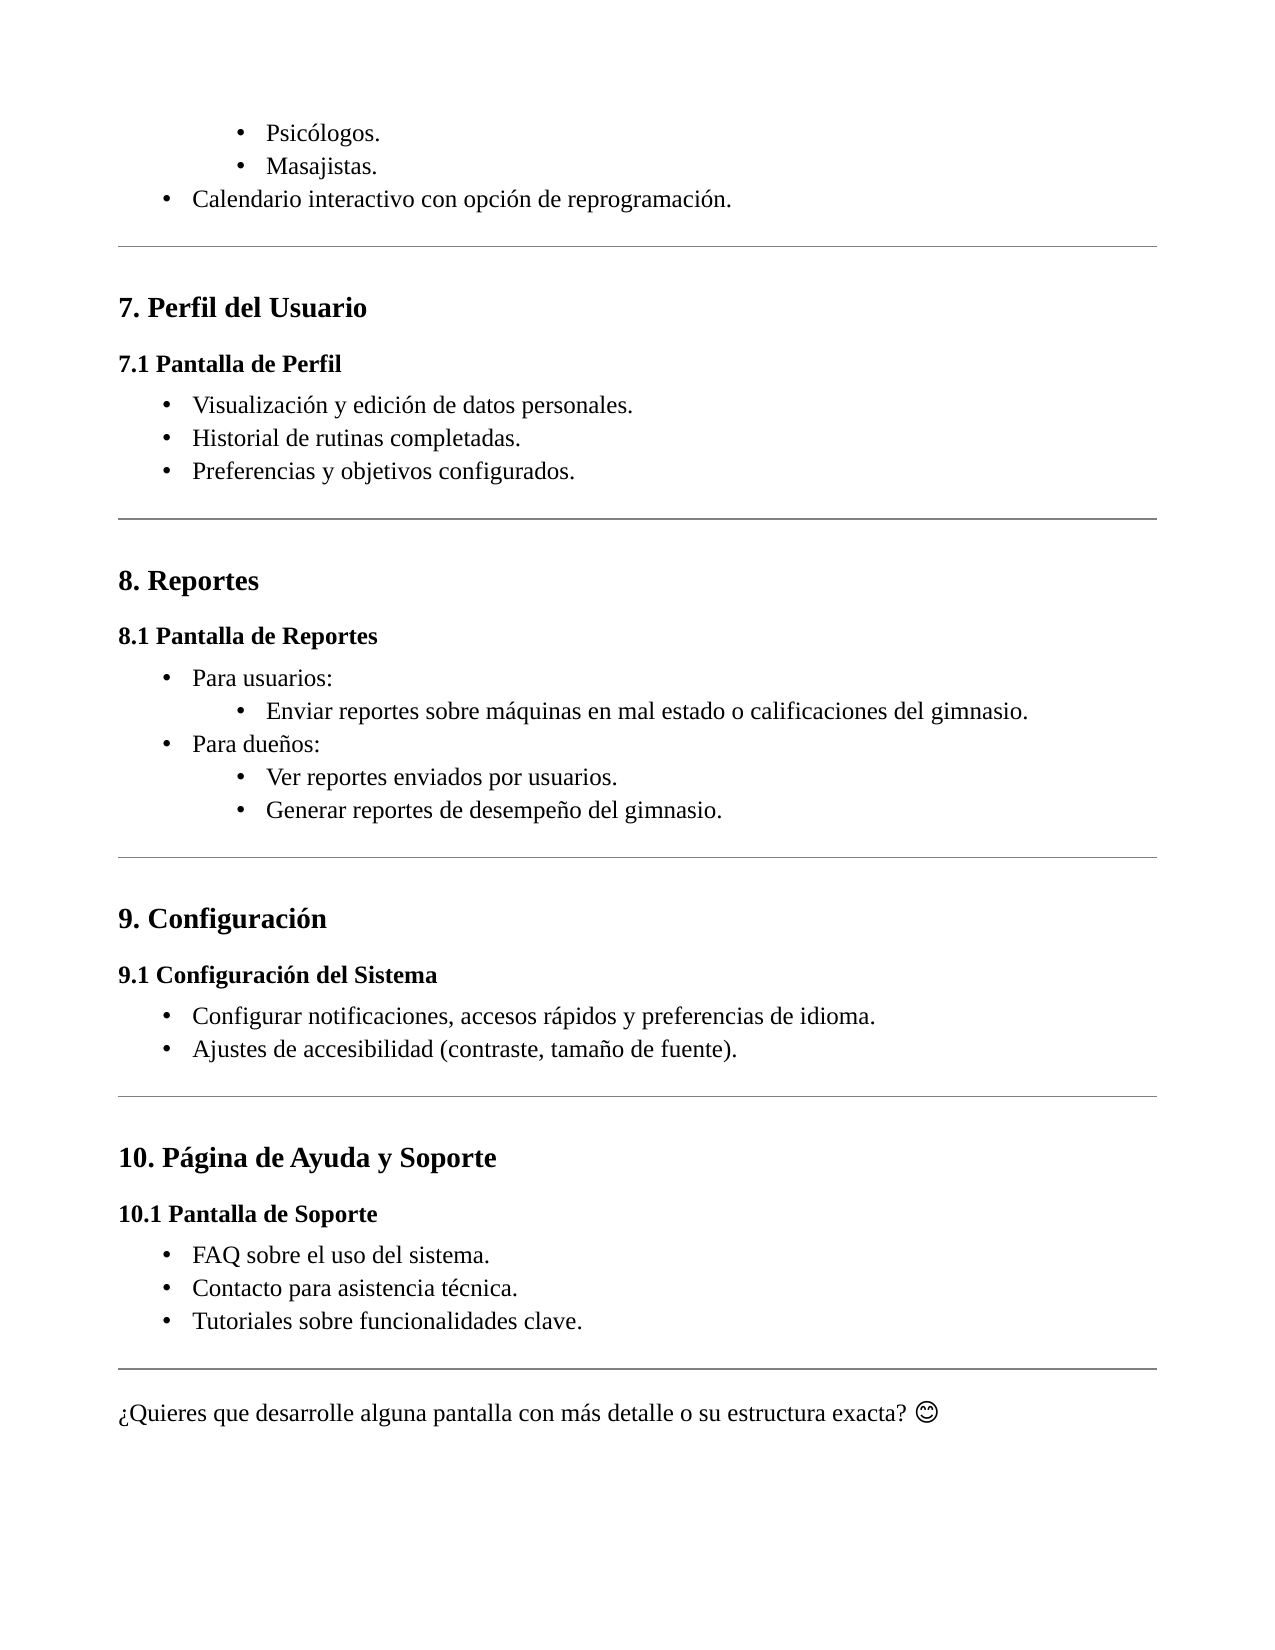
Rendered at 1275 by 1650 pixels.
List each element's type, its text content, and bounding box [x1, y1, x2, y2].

list Psicólogos. [236, 118, 1157, 147]
subtitle 8. Reportes [118, 563, 1157, 596]
list Para usuarios: [162, 663, 1157, 691]
list FAQ sobre el uso del sistema. [162, 1240, 1157, 1269]
list Configurar notificaciones, accesos rápidos y preferencias de idioma. [162, 1001, 1157, 1030]
list Tutoriales sobre funcionalidades clave. [162, 1306, 1157, 1335]
subtitle 10.1 Pantalla de Soporte [118, 1199, 1157, 1228]
list Historial de rutinas completadas. [162, 423, 1157, 452]
list Contacto para asistencia técnica. [162, 1273, 1157, 1302]
list Generar reportes de desempeño del gimnasio. [236, 795, 1157, 823]
list Enviar reportes sobre máquinas en mal estado o calificaciones del gimnasio. [236, 696, 1157, 724]
subtitle 7.1 Pantalla de Perfil [118, 349, 1157, 378]
list Para dueños: [162, 729, 1157, 757]
subtitle 8.1 Pantalla de Reportes [118, 621, 1157, 650]
list Ajustes de accesibilidad (contraste, tamaño de fuente). [162, 1034, 1157, 1063]
list Visualización y edición de datos personales. [162, 390, 1157, 419]
list Ver reportes enviados por usuarios. [236, 762, 1157, 791]
list Masajistas. [236, 151, 1157, 180]
subtitle 7. Perfil del Usuario [118, 291, 1157, 324]
subtitle 10. Página de Ayuda y Soporte [118, 1141, 1157, 1174]
subtitle 9. Configuración [118, 901, 1157, 935]
text ¿Quieres que desarrolle alguna pantalla con más detalle o su estructura exacta? 😊 [118, 1398, 1157, 1427]
subtitle 9.1 Configuración del Sistema [118, 960, 1157, 988]
list Calendario interactivo con opción de reprogramación. [162, 184, 1157, 213]
list Preferencias y objetivos configurados. [162, 456, 1157, 485]
